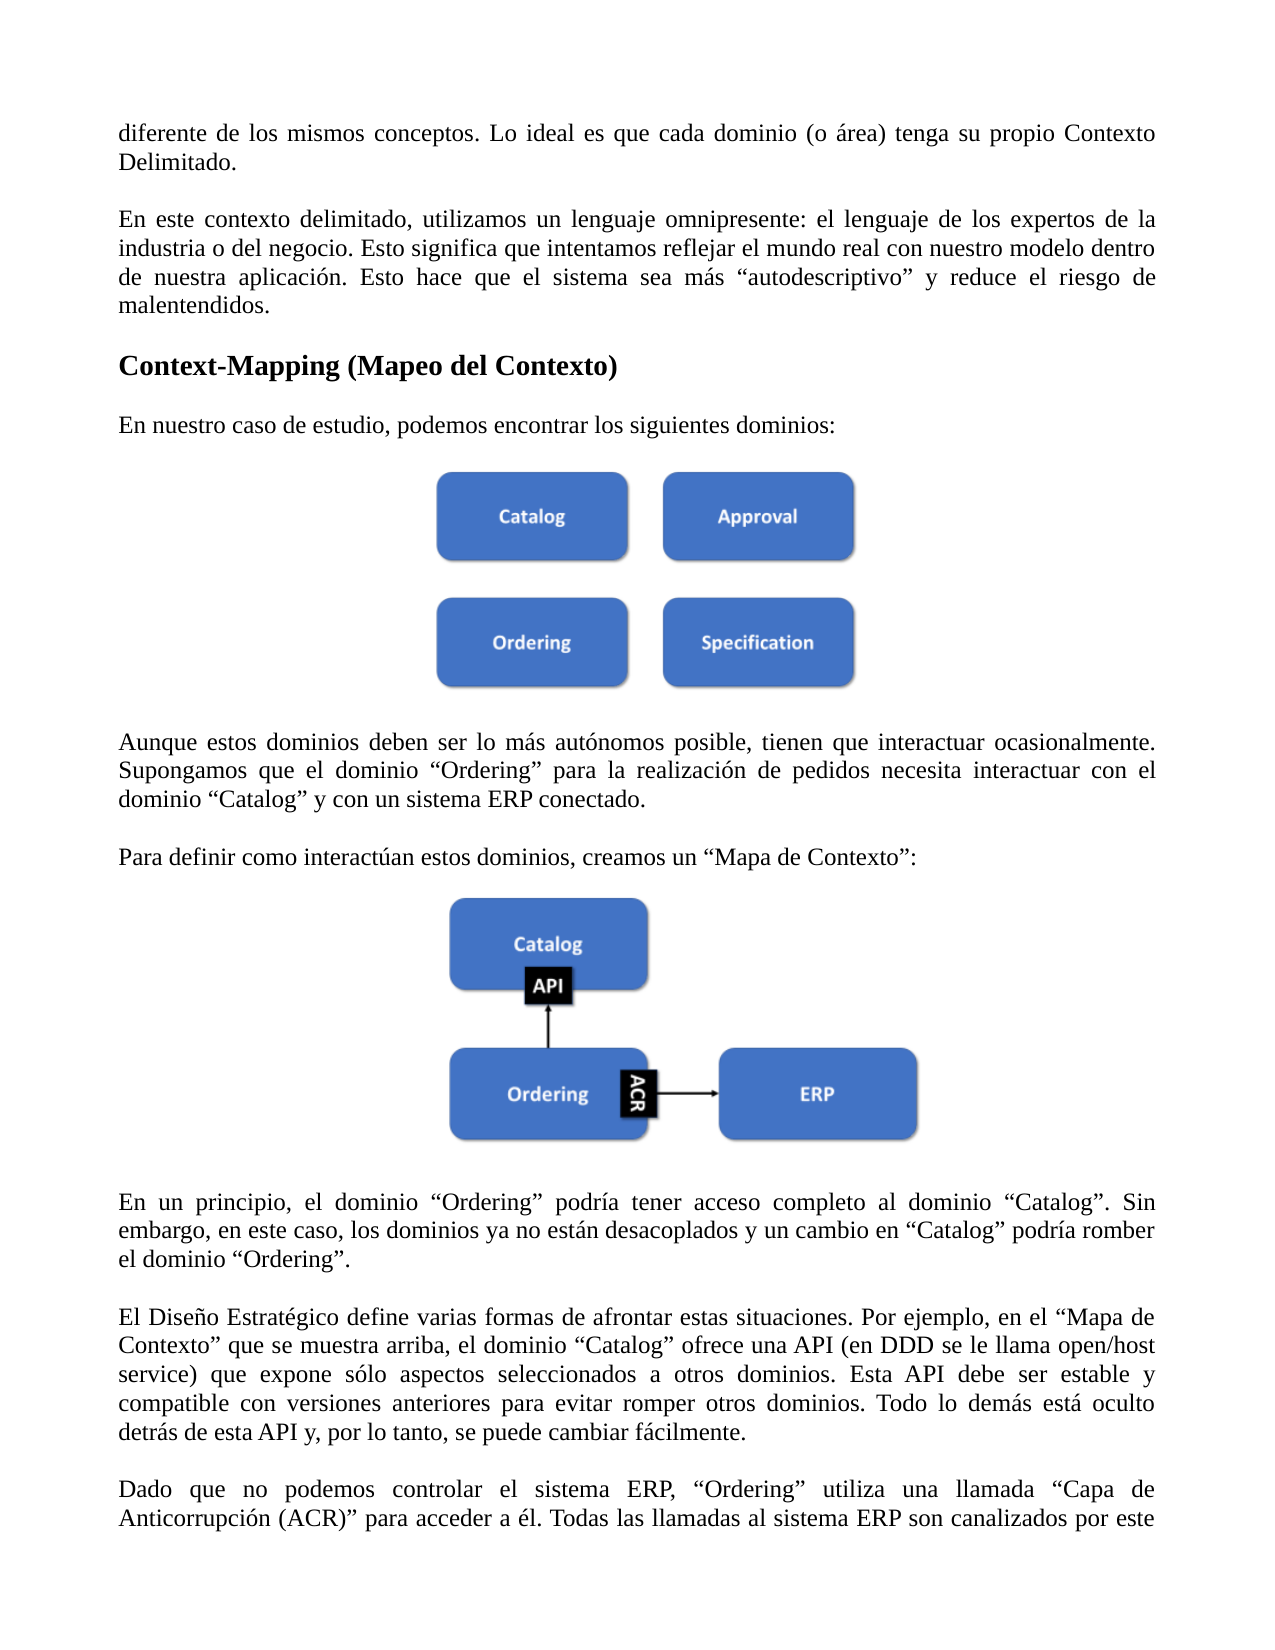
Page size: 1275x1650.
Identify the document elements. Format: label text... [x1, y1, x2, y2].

text En este contexto delimitado, utilizamos un lenguaje omnipresente: el lenguaje de los expertos de la industria o del negocio. Esto significa que intentamos reflejar el mundo real con nuestro modelo dentro de nuestra aplicación. Esto hace que el sistema sea más “autodescriptivo” y reduce el riesgo de malentendidos. [118, 204, 1157, 319]
text En un principio, el dominio “Ordering” podría tener acceso completo al dominio “Catalog”. Sin embargo, en este caso, los dominios ya no están desacoplados y un cambio en “Catalog” podría romber el dominio “Ordering”. [118, 1187, 1157, 1273]
text El Diseño Estratégico define varias formas de afrontar estas situaciones. Por ejemplo, en el “Mapa de Contexto” que se muestra arriba, el dominio “Catalog” ofrece una API (en DDD se le llama open/host service) que expone sólo aspectos seleccionados a otros dominios. Esta API debe ser estable y compatible con versiones anteriores para evitar romper otros dominios. Todo lo demás está oculto detrás de esta API y, por lo tanto, se puede cambiar fácilmente. [118, 1302, 1157, 1445]
text Aunque estos dominios deben ser lo más autónomos posible, tienen que interactuar ocasionalmente. Supongamos que el dominio “Ordering” para la realización de pedidos necesita interactuar con el dominio “Catalog” y con un sistema ERP conectado. [118, 727, 1157, 813]
text En nuestro caso de estudio, podemos encontrar los siguientes dominios: [118, 410, 1157, 439]
picture [416, 456, 876, 710]
text Dado que no podemos controlar el sistema ERP, “Ordering” utiliza una llamada “Capa de Anticorrupción (ACR)” para acceder a él. Todas las llamadas al sistema ERP son canalizados por este [118, 1474, 1157, 1532]
picture [430, 880, 945, 1165]
text Context-Mapping (Mapeo del Contexto) [118, 348, 1157, 382]
text diferente de los mismos conceptos. Lo ideal es que cada dominio (o área) tenga su propio Contexto Delimitado. [118, 118, 1157, 176]
text Para definir como interactúan estos dominios, creamos un “Mapa de Contexto”: [118, 842, 1157, 870]
